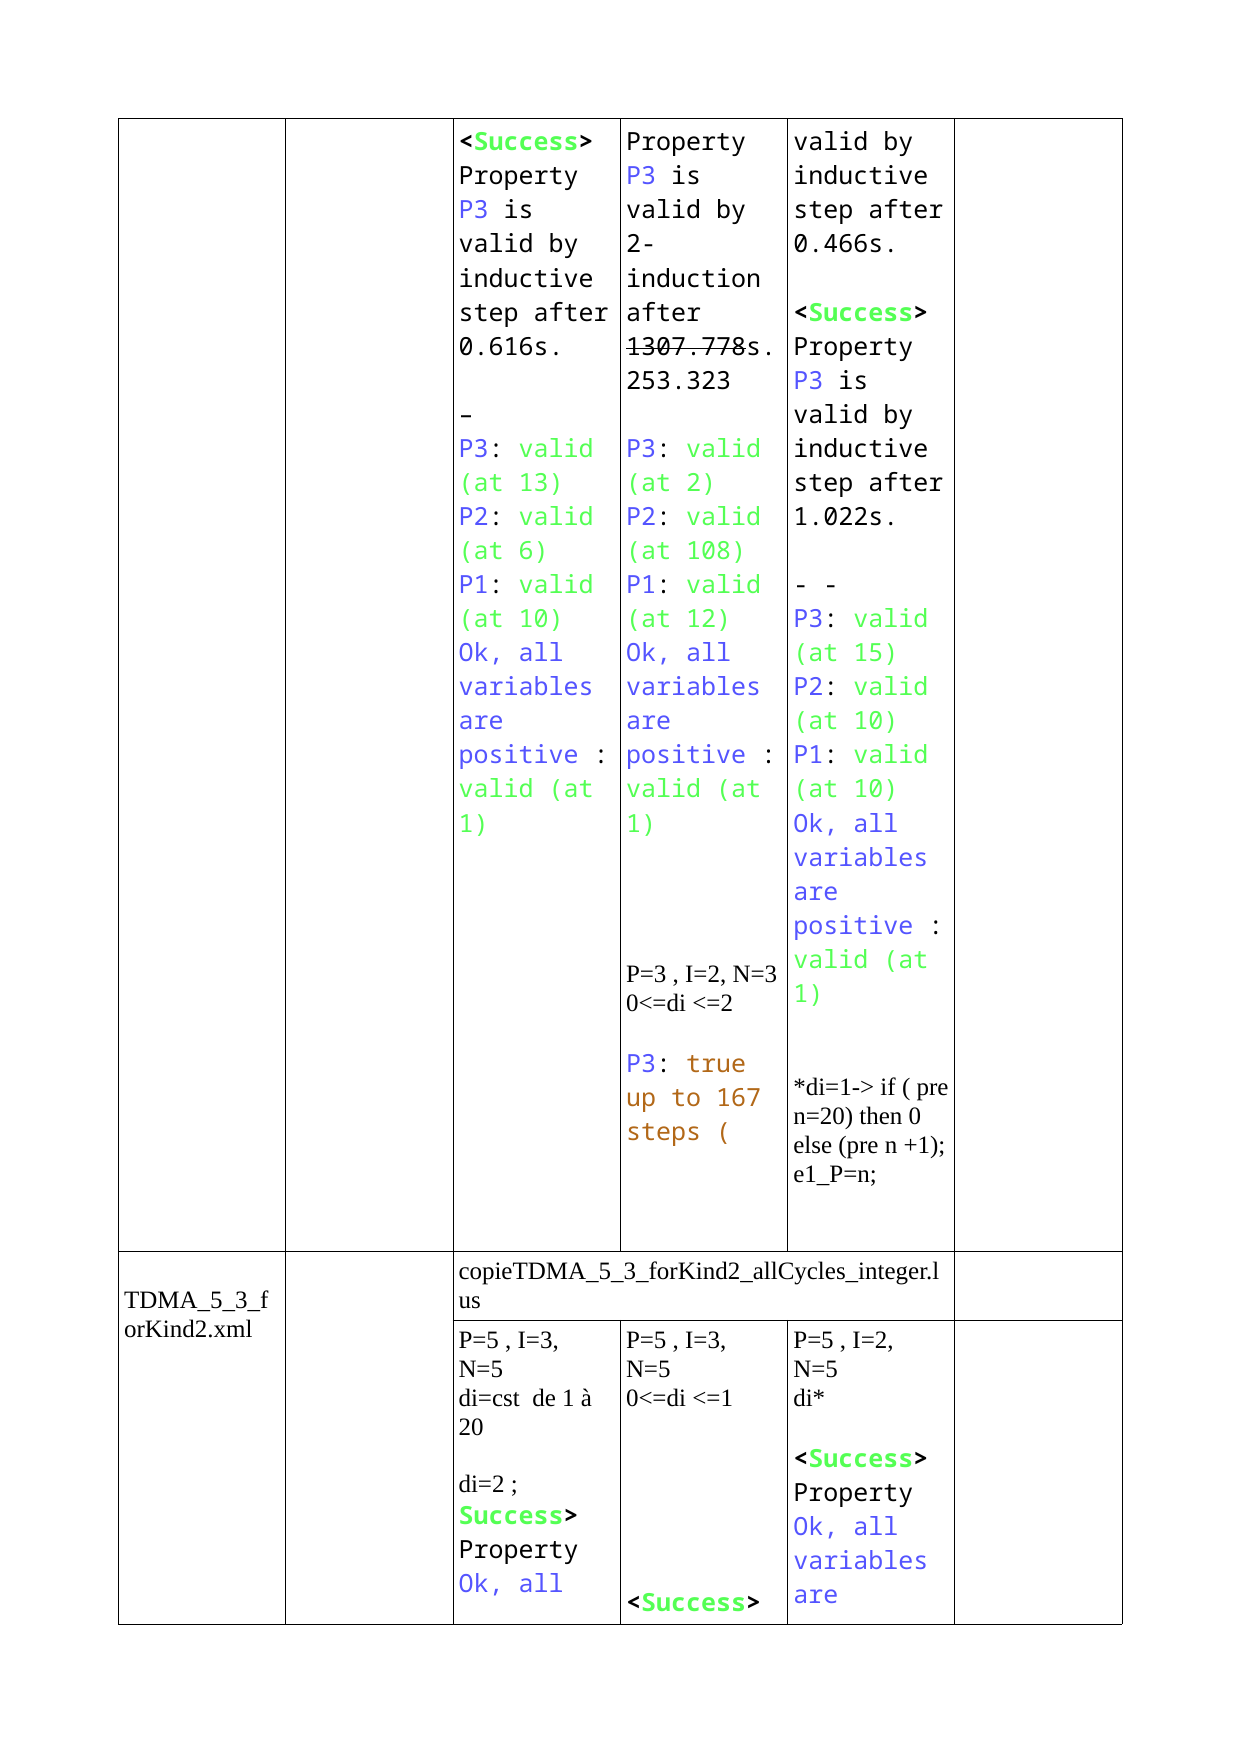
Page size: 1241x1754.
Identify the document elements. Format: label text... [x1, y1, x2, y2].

table_cell P=5 , I=3, N=5 0<=di <=1 <Success> [621, 1321, 787, 1624]
table_cell P=5 , I=2, N=5 di* <Success> Property Ok, all variables are [788, 1321, 954, 1624]
table_cell [955, 1321, 1122, 1624]
table_cell P=5 , I=3, N=5 di=cst de 1 à 20 di=2 ; Success> Property Ok, all [454, 1321, 620, 1624]
table_cell <Success> Property P3 is valid by inductive step after 0.616s. – P3: valid (at 13) P2: valid (at 6) P1: valid (at 10) Ok, all variables are positive : valid (at 1) [454, 119, 620, 1251]
table_cell [955, 1252, 1122, 1320]
table_cell TDMA_5_3_forKind2.xml [119, 1252, 285, 1624]
table_cell Property P3 is valid by 2-induction after 1307.778s. 253.323 P3: valid (at 2) P2: valid (at 108) P1: valid (at 12) Ok, all variables are positive : valid (at 1) P=3 , I=2, N=3 0<=di <=2 P3: true up to 167 steps ( [621, 119, 787, 1251]
table_cell [286, 1252, 453, 1624]
table_cell valid by inductive step after 0.466s. <Success> Property P3 is valid by inductive step after 1.022s. - - P3: valid (at 15) P2: valid (at 10) P1: valid (at 10) Ok, all variables are positive : valid (at 1) *di=1-> if ( pre n=20) then 0 else (pre n +1); e1_P=n; [788, 119, 954, 1251]
table_cell [955, 119, 1122, 1251]
table_cell copieTDMA_5_3_forKind2_allCycles_integer.lus [454, 1252, 954, 1320]
table_cell [119, 119, 285, 1251]
table_cell [286, 119, 453, 1251]
